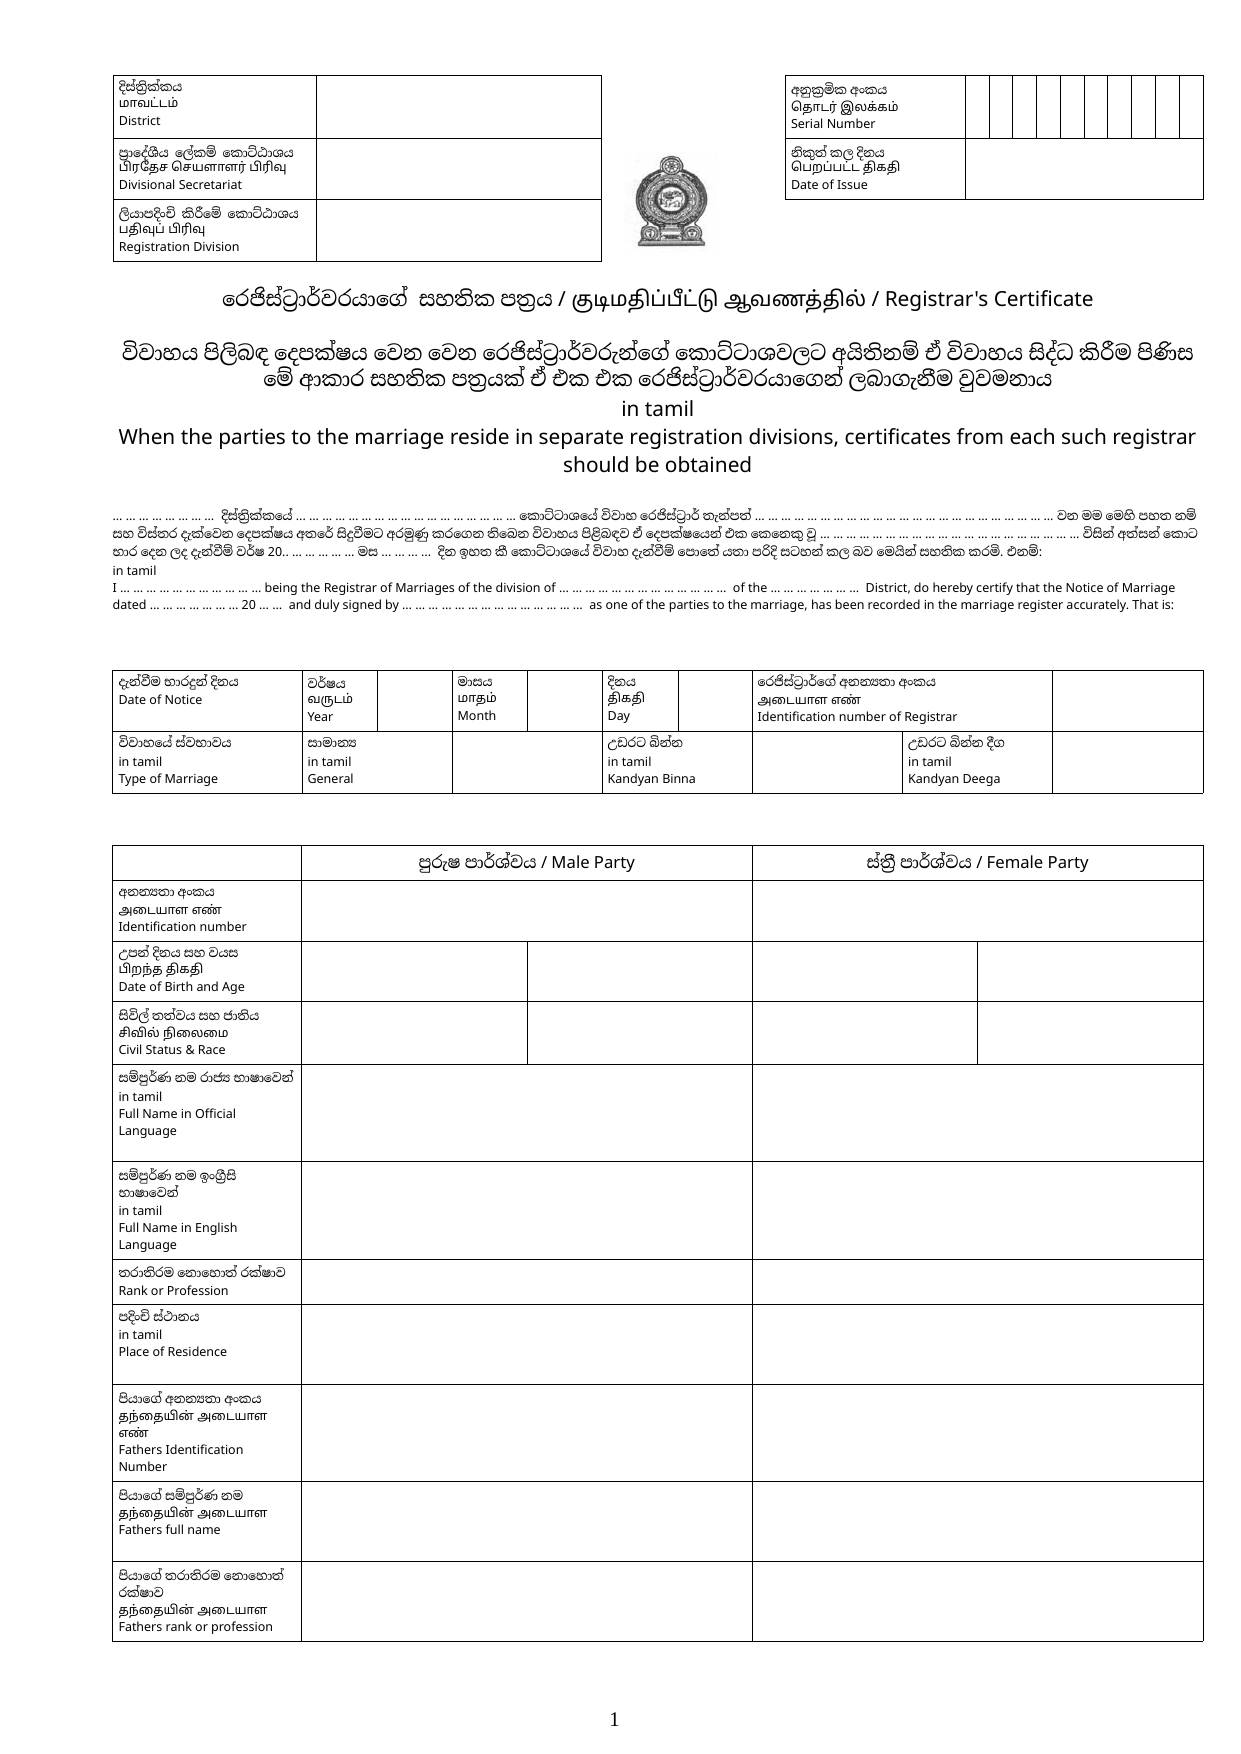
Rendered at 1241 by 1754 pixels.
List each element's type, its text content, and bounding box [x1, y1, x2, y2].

table_cell [966, 139, 1203, 199]
table_cell [753, 1482, 1203, 1561]
table_cell [978, 942, 1203, 1001]
table_cell [302, 1482, 752, 1561]
table_cell [302, 1162, 752, 1259]
table_cell විවාහයේ ස්වභාවය in tamil Type of Marriage [113, 732, 302, 792]
table_cell සාමාන්‍ය in tamil General [303, 732, 452, 792]
text in tamil [112, 562, 1203, 579]
text When the parties to the marriage reside in separate registration divisions, certificates from each such registrar should be obtained [112, 422, 1203, 479]
table_cell [753, 1002, 977, 1064]
table_cell සිවිල් තත්වය සහ ජාතිය சிவில் நிலைமை Civil Status & Race [113, 1002, 301, 1064]
table_header [679, 671, 752, 731]
table_cell [753, 1562, 1203, 1641]
table_cell පියාගේ සම්පුර්ණ නම தந்தையின் அடையாள Fathers full name [113, 1482, 301, 1561]
table_cell පියාගේ අනන්‍යතා අංකය தந்தையின் அடையாள எண் Fathers Identification Number [113, 1385, 301, 1481]
table_cell [302, 881, 752, 941]
text … … … … … … … … දිස්ත්‍රික්කයේ ... … … … … … … … … … … … … … … … … කොට්ටාශයේ විවාහ රෙජිස්ට්‍රාර් තැන්පත් ... … … … … … … … … … … … … … … … … … … … … … … වන මම මෙහි පහත නම් සහ විස්තර දැක්වෙන දෙපක්ෂය අතරේ සිදුවීමට අරමුණු කරගෙන තිබෙන විවාහය පිළිබඳව ඒ දෙපක්ෂයෙන් එක කෙනෙකු වූ ... … … … … … … … … … … … … … … … … … … … විසින් අත්සන් කොට භාර දෙන ලද දැන්වීම් වර්ෂ 20.. … … … … … මස … … … … දින ඉහත කී කොට්ටාශයේ විවාහ දැන්වීම් පොතේ යතා පරිදි සටහන් කල බව මෙයින් සහතික කරමි. එනම්: [112, 507, 1203, 562]
table_cell තරාතිරම නොහොත් රක්ෂාව Rank or Profession [113, 1260, 301, 1304]
table_header ස්ත්‍රී පාර්ශ්වය / Female Party [753, 846, 1203, 880]
table_cell සම්පුර්ණ නම ඉංග්‍රීසි භාෂාවෙන් in tamil Full Name in English Language [113, 1162, 301, 1259]
table_header [1085, 76, 1107, 138]
table_cell [785, 200, 965, 261]
table_cell [753, 1162, 1203, 1259]
table_header [1013, 76, 1036, 138]
table_cell [753, 1065, 1203, 1161]
table_cell උපන් දිනය සහ වයස பிறந்த திகதி Date of Birth and Age [113, 942, 301, 1001]
table_cell [302, 1385, 752, 1481]
table_header [1180, 76, 1203, 138]
table_cell [753, 942, 977, 1001]
table_header [1108, 76, 1131, 138]
table_cell ප්‍රාදේශීය ලේකම් කොට්ඨාශය பிரதேச செயளாளர் பிரிவு Divisional Secretariat [114, 139, 316, 199]
table_header [113, 846, 301, 880]
table_cell [302, 942, 527, 1001]
table_cell උඩරට බින්න දීග in tamil Kandyan Deega [903, 732, 1052, 792]
table_cell [302, 1065, 752, 1161]
table_header [1037, 76, 1060, 138]
table_header [990, 76, 1012, 138]
table_cell [753, 732, 902, 792]
table_cell [602, 138, 785, 152]
table_header [1132, 76, 1155, 138]
table_cell පියාගේ තරාතිරම නොහොත් රක්ෂාව தந்தையின் அடையாள Fathers rank or profession [113, 1562, 301, 1641]
table_cell [753, 1385, 1203, 1481]
table_header [602, 75, 785, 138]
table_header රෙජිස්ට්‍රාර්ගේ අනන්‍යතා අංකය அடையாள எண் Identification number of Registrar [753, 671, 1052, 731]
table_cell [602, 153, 623, 199]
table_header මාසය மாதம் Month [453, 671, 527, 731]
table_cell අනන්‍යතා අංකය அடையாள எண் Identification number [113, 881, 301, 941]
text රෙජිස්ට්‍රාර්වරයාගේ සහතික පත්‍රය / குடிமதிப்பீட்டு ஆவணத்தில் / Registrar's Certificate [112, 284, 1203, 314]
table_header [317, 76, 601, 138]
table_cell සම්පුර්ණ නම රාජ්‍ය භාෂාවෙන් in tamil Full Name in Official Language [113, 1065, 301, 1161]
table_cell [302, 1002, 527, 1064]
table_cell [317, 139, 601, 199]
text in tamil [112, 394, 1203, 422]
table_cell [302, 1305, 752, 1384]
table_cell ලියාපදිංචි කිරීමේ කොට්ඨාශය பதிவுப் பிரிவு Registration Division [114, 200, 316, 261]
table_cell [1053, 732, 1203, 792]
table_cell [528, 942, 752, 1001]
table_cell පදිංචි ස්ථානය in tamil Place of Residence [113, 1305, 301, 1384]
table_header [528, 671, 602, 731]
table_cell [302, 1562, 752, 1641]
table_cell [753, 881, 1203, 941]
table_cell [753, 1260, 1203, 1304]
table_header දිස්ත්‍රික්කය மாவட்டம் District [114, 76, 316, 138]
table_cell [965, 200, 1203, 261]
table_header [966, 76, 989, 138]
table_header අනුක්‍රමික අංකය தொடர் இலக்கம் Serial Number [786, 76, 965, 138]
table_header [1053, 671, 1203, 731]
text I … … … … … … … … … … … being the Registrar of Marriages of the division of … … … … … … … … … … … … … of the … … … … … … … District, do hereby certify that the Notice of Marriage dated … … … … … … … 20 … … and duly signed by … … … … … … … … … … … … … … as one of the parties to the marriage, has been recorded in the marriage register accurately. That is: [112, 579, 1203, 613]
text විවාහය පිලිබඳ දෙපක්ෂය වෙන වෙන රෙජිස්ට්‍රාර්වරුන්ගේ කොට්ටාශවලට අයිතිනම් ඒ විවාහය සිද්ධ කිරීම පිණිස මේ ආකාර සහතික පත්‍රයක් ඒ එක එක රෙජිස්ට්‍රාර්වරයාගෙන් ලබාගැනීම වුවමනාය [112, 342, 1203, 394]
table_cell [453, 732, 602, 792]
table_cell [302, 1260, 752, 1304]
table_header [378, 671, 452, 731]
table_header පුරුෂ පාර්ශ්වය / Male Party [302, 846, 752, 880]
table_cell [978, 1002, 1203, 1064]
table_cell [602, 199, 785, 261]
table_cell [753, 1305, 1203, 1384]
table_cell [528, 1002, 752, 1064]
table_cell නිකුත් කල දිනය பெறப்பட்ட திகதி Date of Issue [786, 139, 965, 199]
table_header [1061, 76, 1084, 138]
table_header දැන්වීම භාරදුන් දිනය Date of Notice [113, 671, 302, 731]
table_header [1156, 76, 1179, 138]
table_cell [718, 153, 785, 199]
table_header වර්ෂය வருடம் Year [303, 671, 377, 731]
table_cell [317, 200, 601, 261]
table_cell උඩරට බින්න in tamil Kandyan Binna [603, 732, 752, 792]
table_header දිනය திகதி Day [603, 671, 678, 731]
picture [623, 152, 718, 253]
